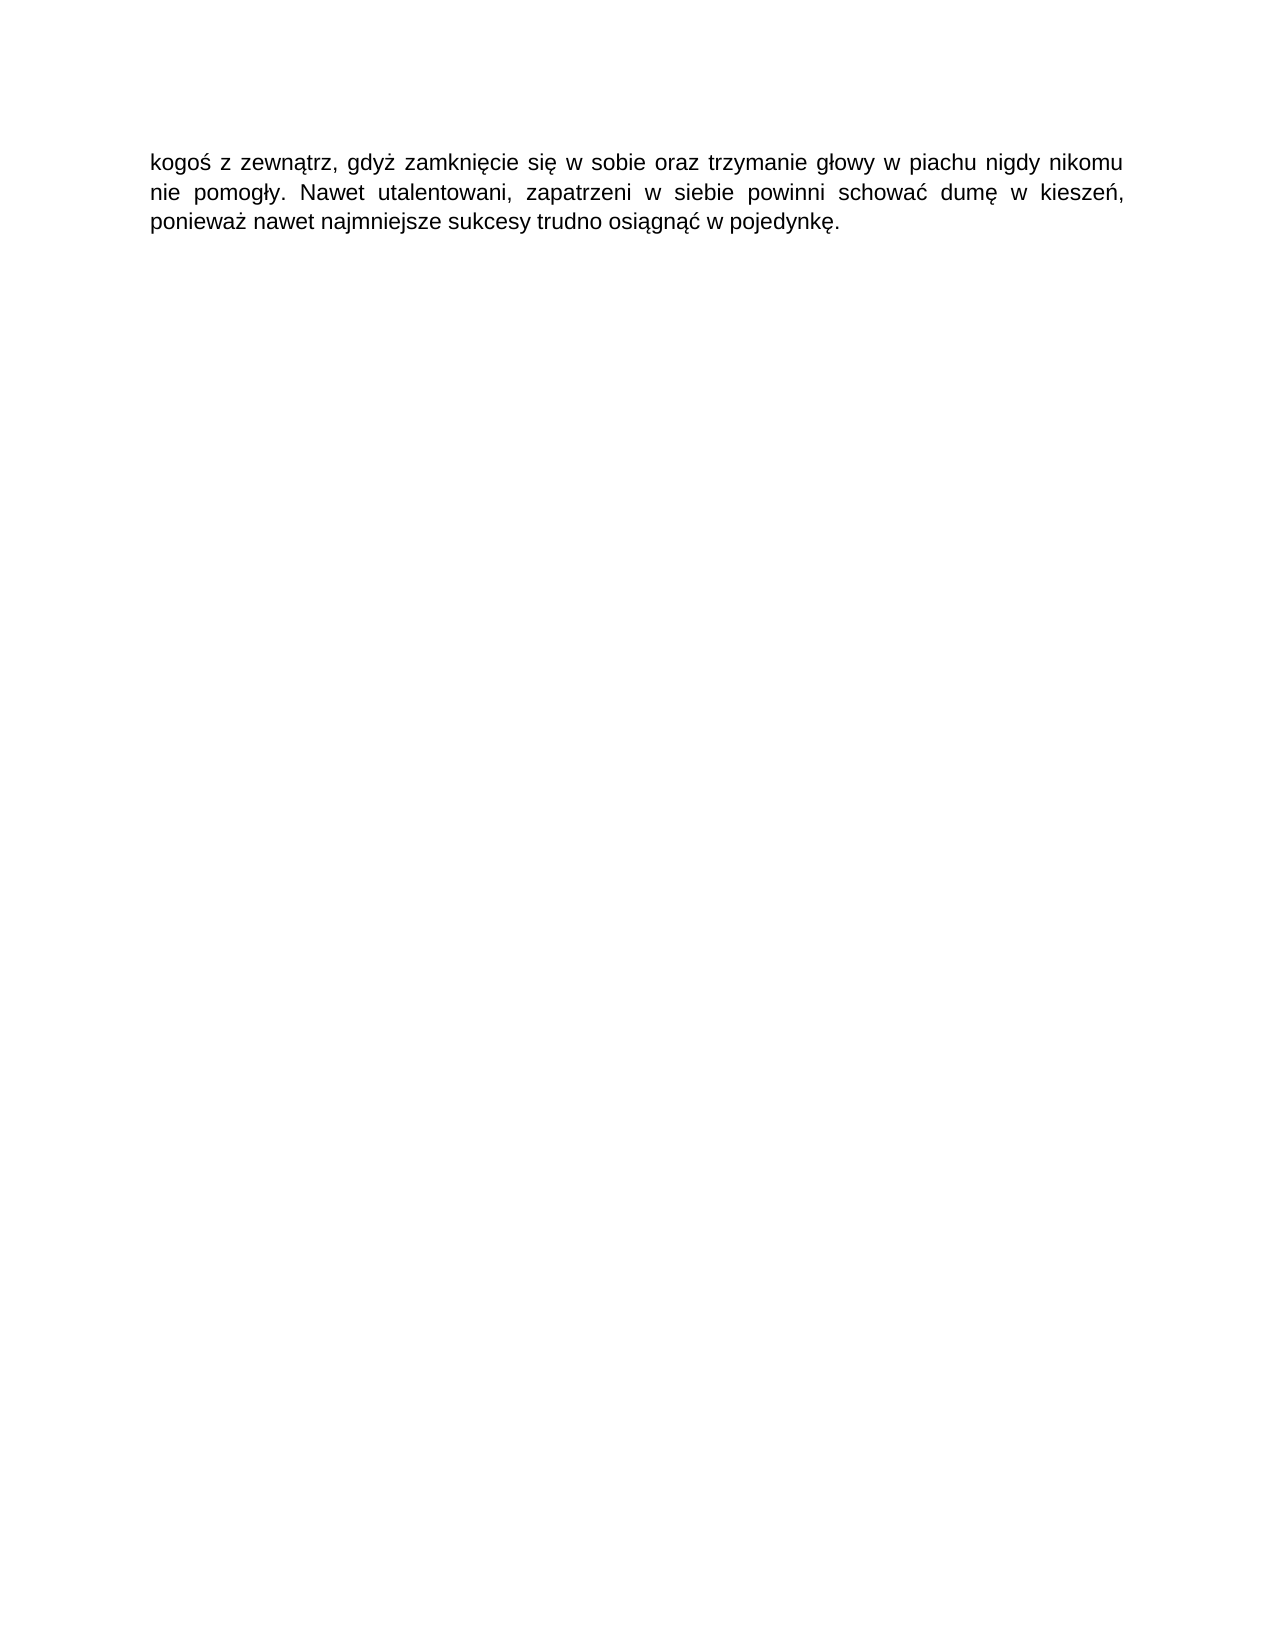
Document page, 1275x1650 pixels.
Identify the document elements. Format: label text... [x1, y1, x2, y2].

text kogoś z zewnątrz, gdyż zamknięcie się w sobie oraz trzymanie głowy w piachu nigdy nikomu nie pomogły. Nawet utalentowani, zapatrzeni w siebie powinni schować dumę w kieszeń, ponieważ nawet najmniejsze sukcesy trudno osiągnąć w pojedynkę. [150, 150, 1125, 234]
